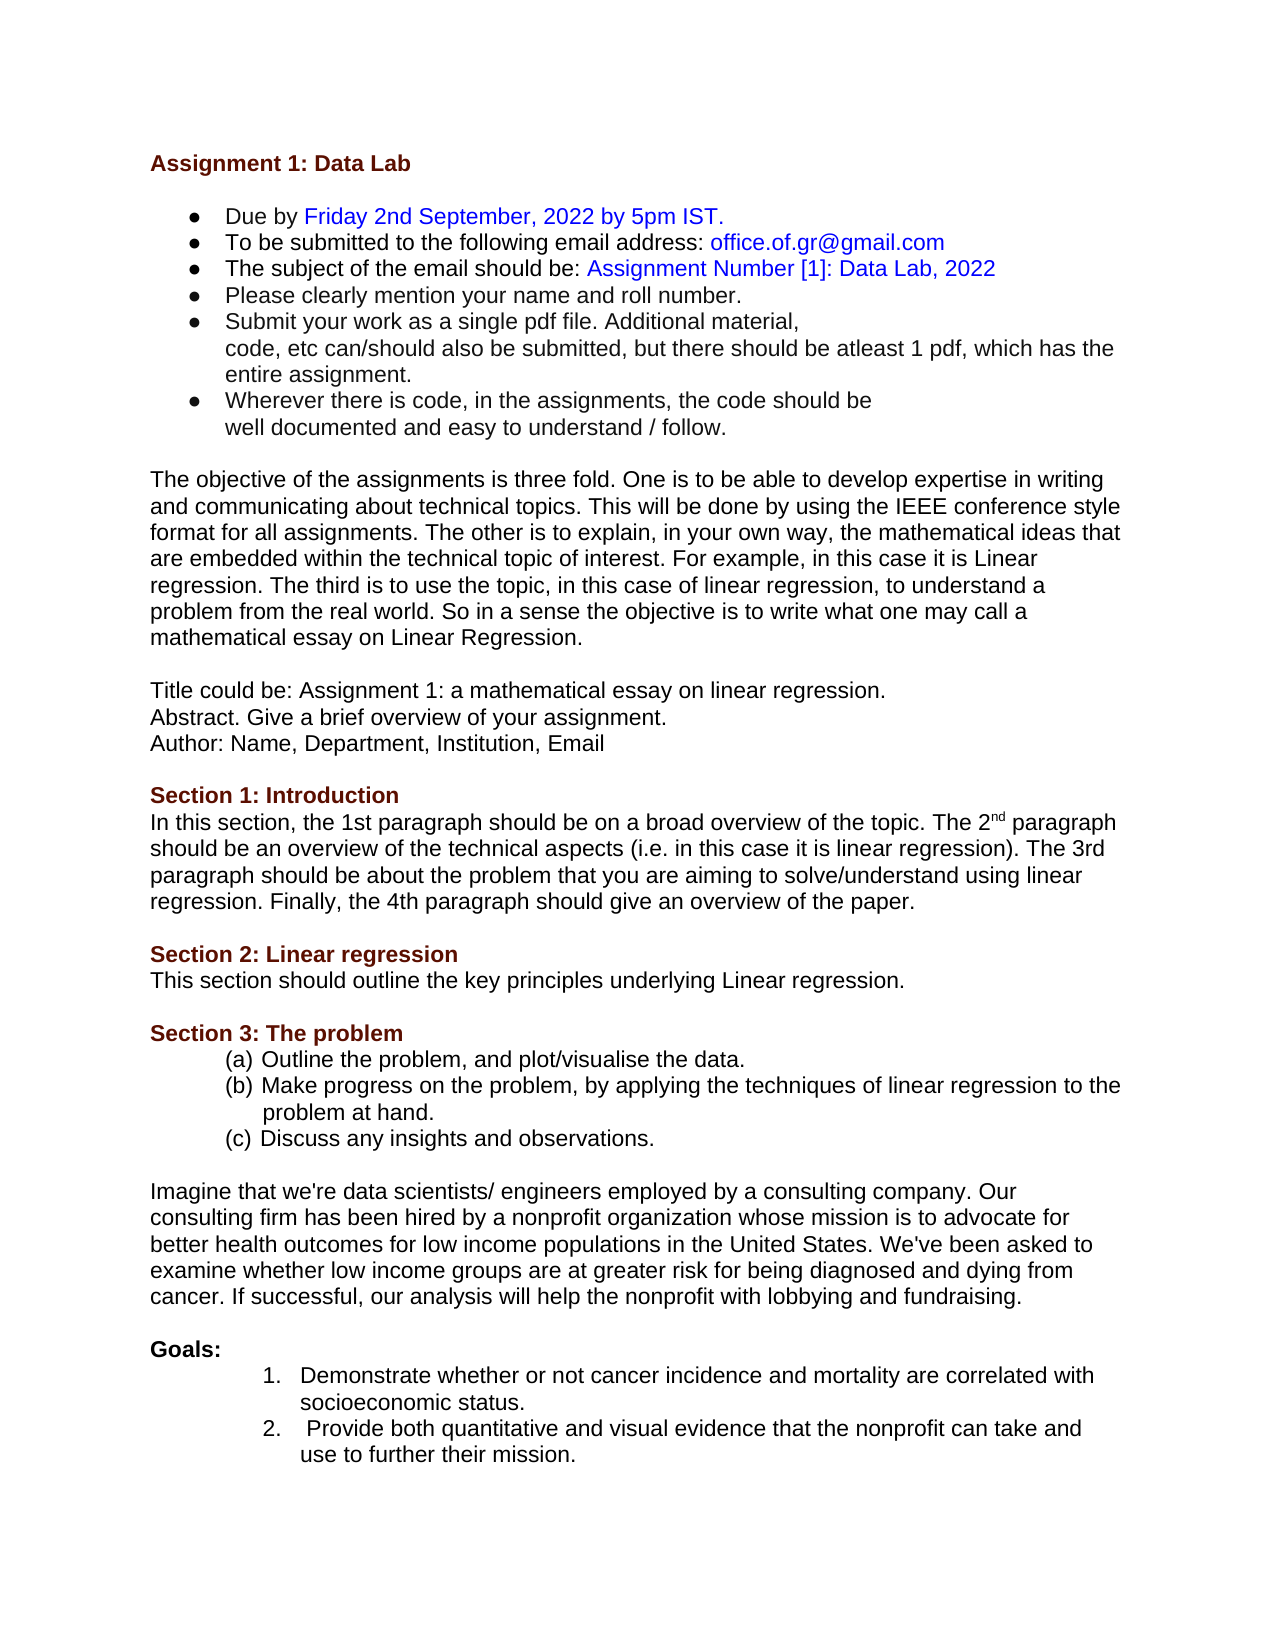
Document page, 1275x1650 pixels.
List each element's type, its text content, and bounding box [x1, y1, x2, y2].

text Title could be: Assignment 1: a mathematical essay on linear regression. [150, 677, 1125, 703]
text (c) Discuss any insights and observations. [225, 1125, 1125, 1151]
text Section 2: Linear regression [150, 941, 1125, 967]
list To be submitted to the following email address: office.of.gr@gmail.com [187, 229, 1125, 255]
list Submit your work as a single pdf file. Additional material, [187, 308, 1125, 334]
list Please clearly mention your name and roll number. [187, 282, 1125, 308]
list Wherever there is code, in the assignments, the code should be [187, 387, 1125, 413]
text Section 3: The problem [150, 1020, 1125, 1046]
text (a) Outline the problem, and plot/visualise the data. [225, 1046, 1125, 1072]
text Section 1: Introduction [150, 782, 1125, 809]
text code, etc can/should also be submitted, but there should be atleast 1 pdf, which has the [150, 334, 1125, 361]
text 1. Demonstrate whether or not cancer incidence and mortality are correlated with socioeconomic status. [262, 1362, 1125, 1415]
text 2. Provide both quantitative and visual evidence that the nonprofit can take and use to further their mission. [262, 1415, 1125, 1468]
text Author: Name, Department, Institution, Email [150, 730, 1125, 756]
text Imagine that we're data scientists/ engineers employed by a consulting company. Our consulting firm has been hired by a nonprofit organization whose mission is to advocate for better health outcomes for low income populations in the United States. We've been asked to examine whether low income groups are at greater risk for being diagnosed and dying from cancer. If successful, our analysis will help the nonprofit with lobbying and fundraising. [150, 1178, 1125, 1309]
list Due by Friday 2nd September, 2022 by 5pm IST. [187, 203, 1125, 229]
text This section should outline the key principles underlying Linear regression. [150, 967, 1125, 993]
text In this section, the 1st paragraph should be on a broad overview of the topic. The 2nd paragraph should be an overview of the technical aspects (i.e. in this case it is linear regression). The 3rd paragraph should be about the problem that you are aiming to solve/understand using linear regression. Finally, the 4th paragraph should give an overview of the paper. [150, 809, 1125, 914]
text entire assignment. [150, 361, 1125, 387]
text The objective of the assignments is three fold. One is to be able to develop expertise in writing and communicating about technical topics. This will be done by using the IEEE conference style format for all assignments. The other is to explain, in your own way, the mathematical ideas that are embedded within the technical topic of interest. For example, in this case it is Linear regression. The third is to use the topic, in this case of linear regression, to understand a problem from the real world. So in a sense the objective is to write what one may call a mathematical essay on Linear Regression. [150, 466, 1125, 651]
text well documented and easy to understand / follow. [225, 413, 1125, 440]
text Abstract. Give a brief overview of your assignment. [150, 703, 1125, 730]
list The subject of the email should be: Assignment Number [1]: Data Lab, 2022 [187, 255, 1125, 282]
text (b) Make progress on the problem, by applying the techniques of linear regression to the problem at hand. [225, 1072, 1125, 1125]
text Goals: [150, 1336, 1125, 1362]
text Assignment 1: Data Lab [150, 150, 1125, 176]
